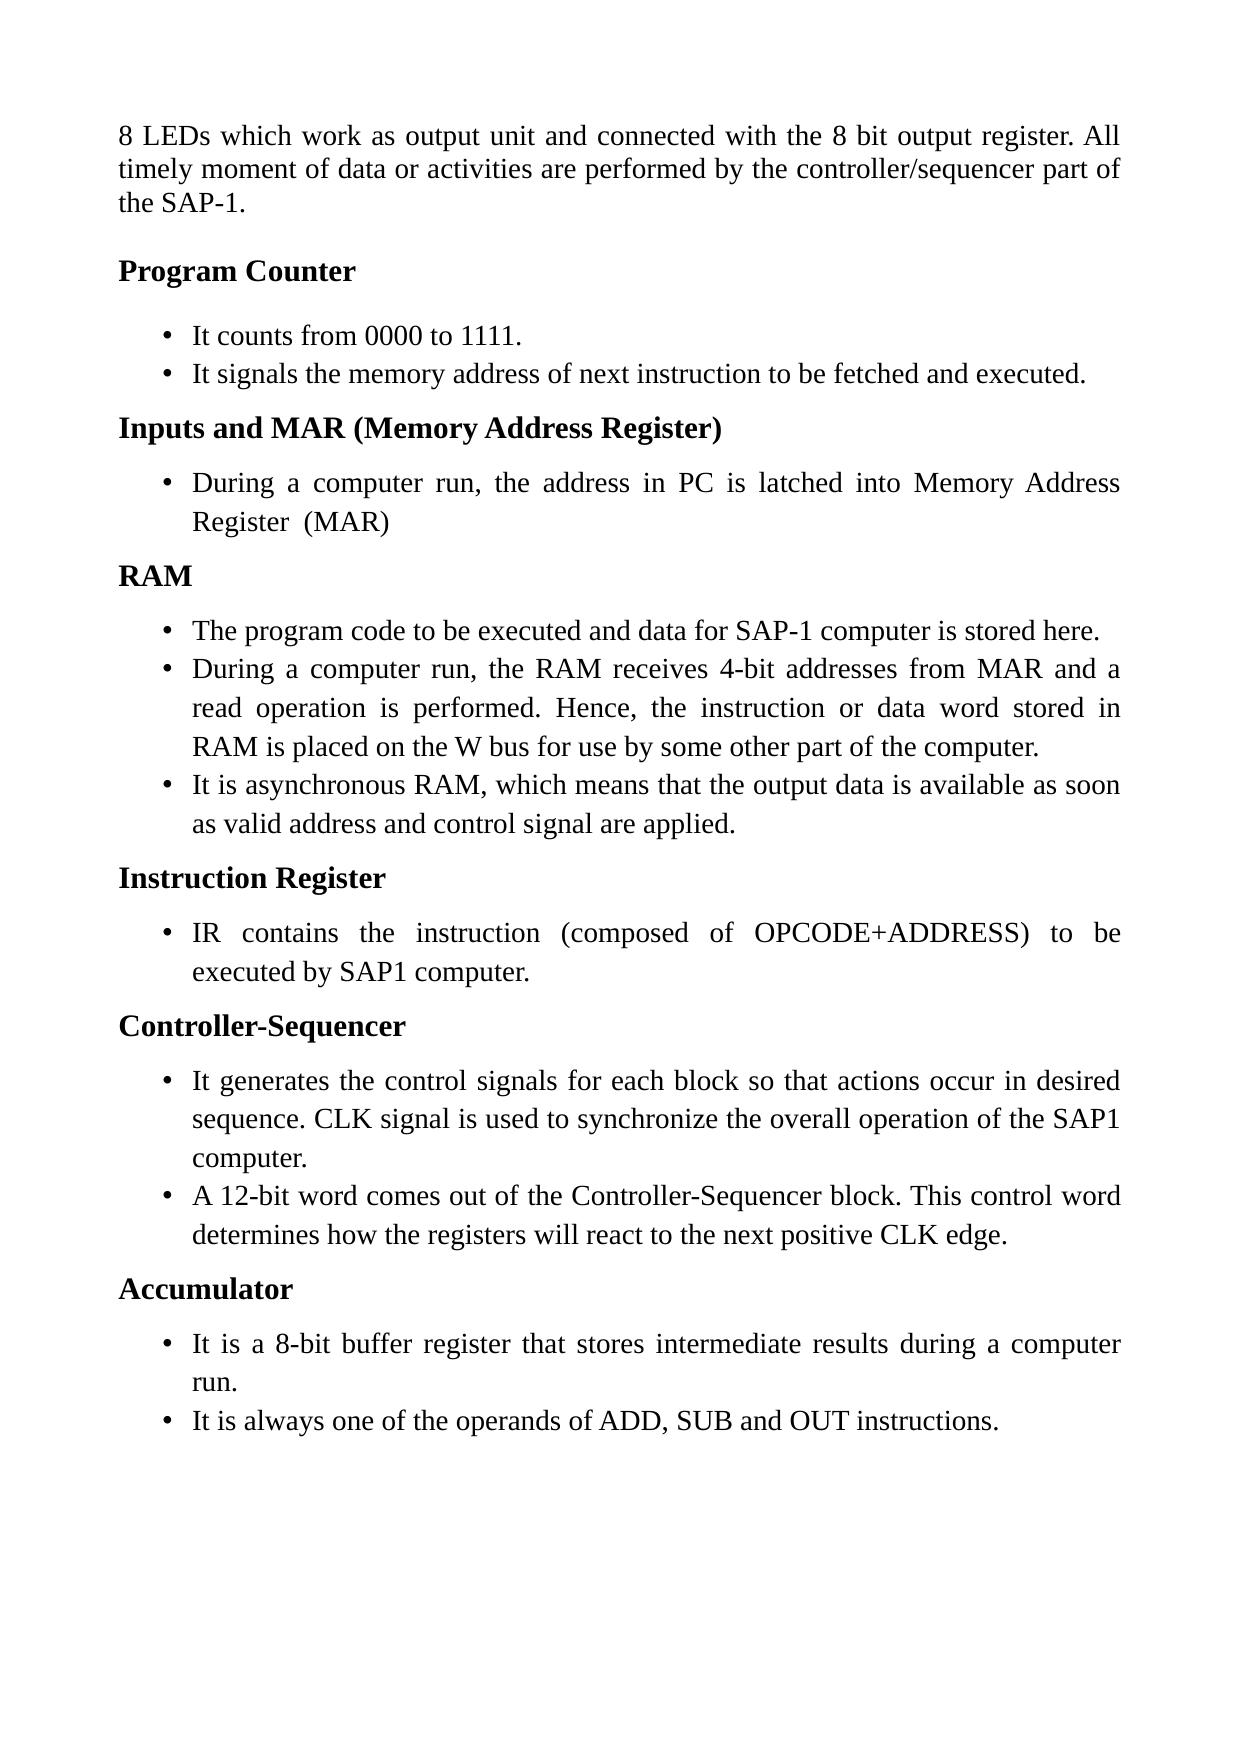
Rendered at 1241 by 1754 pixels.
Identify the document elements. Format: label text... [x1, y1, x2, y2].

text Program Counter [118, 252, 1122, 288]
text Instruction Register [118, 859, 1122, 895]
list It counts from 0000 to 1111. [162, 318, 1122, 351]
list During a computer run, the RAM receives 4-bit addresses from MAR and a read operation is performed. Hence, the instruction or data word stored in RAM is placed on the W bus for use by some other part of the computer. [162, 652, 1122, 762]
list It is a 8-bit buffer register that stores intermediate results during a computer run. [162, 1326, 1122, 1398]
list It generates the control signals for each block so that actions occur in desired sequence. CLK signal is used to synchronize the overall operation of the SAP1 computer. [162, 1063, 1122, 1173]
text 8 LEDs which work as output unit and connected with the 8 bit output register. All timely moment of data or activities are performed by the controller/sequencer part of the SAP-1. [118, 118, 1122, 219]
text RAM [118, 557, 1122, 593]
list A 12-bit word comes out of the Controller-Sequencer block. This control word determines how the registers will react to the next positive CLK edge. [162, 1178, 1122, 1251]
list It is asynchronous RAM, which means that the output data is available as soon as valid address and control signal are applied. [162, 767, 1122, 839]
list IR contains the instruction (composed of OPCODE+ADDRESS) to be executed by SAP1 computer. [162, 915, 1122, 987]
text Accumulator [118, 1270, 1122, 1306]
text Controller-Sequencer [118, 1007, 1122, 1043]
list The program code to be executed and data for SAP-1 computer is stored here. [162, 613, 1122, 647]
list It signals the memory address of next instruction to be fetched and executed. [162, 356, 1122, 390]
list During a computer run, the address in PC is latched into Memory Address Register (MAR) [162, 465, 1122, 538]
list It is always one of the operands of ADD, SUB and OUT instructions. [162, 1403, 1122, 1437]
text Inputs and MAR (Memory Address Register) [118, 409, 1122, 446]
